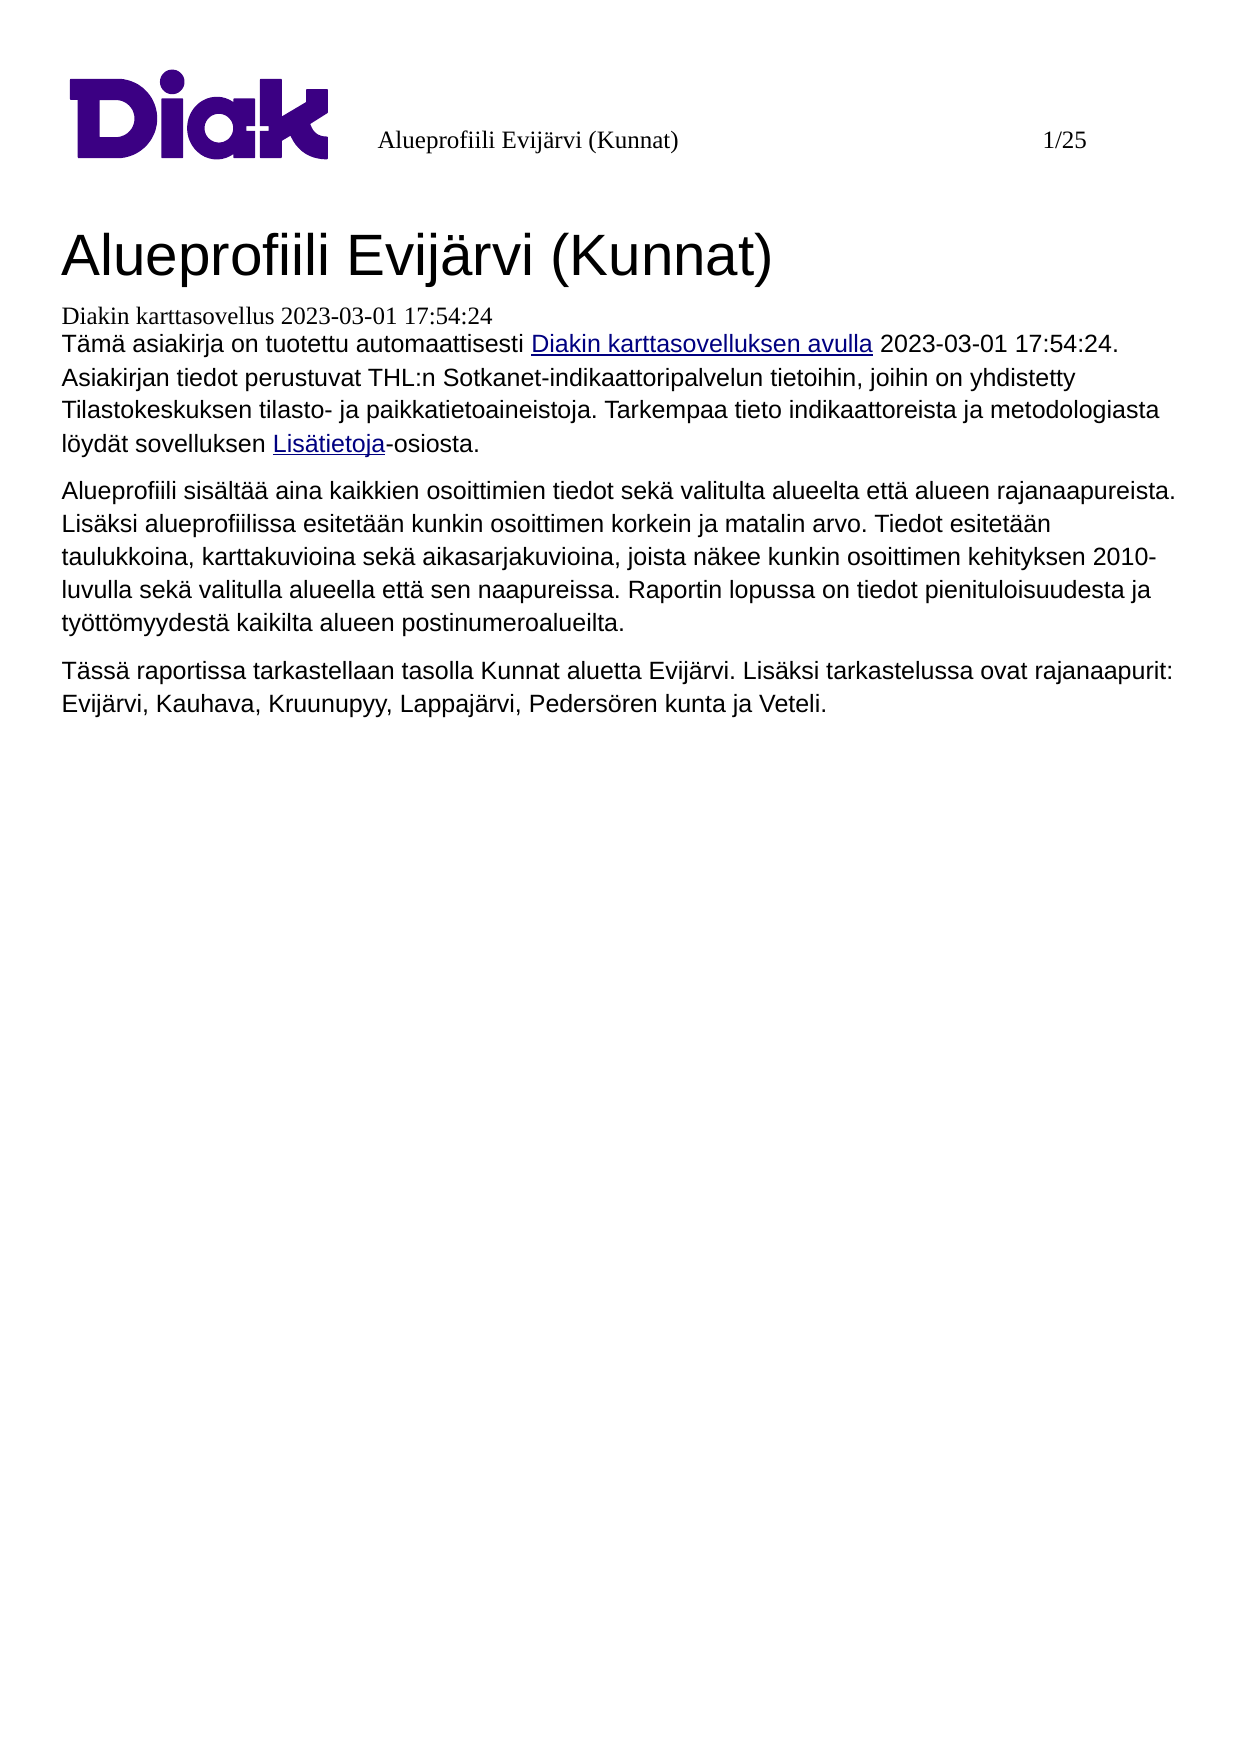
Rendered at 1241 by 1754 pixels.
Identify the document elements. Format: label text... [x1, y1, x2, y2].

title Alueprofiili Evijärvi (Kunnat) [61, 221, 1179, 288]
text Tämä asiakirja on tuotettu automaattisesti Diakin karttasovelluksen avulla 2023-03-01 17:54:24. Asiakirjan tiedot perustuvat THL:n Sotkanet-indikaattoripalvelun tietoihin, joihin on yhdistetty Tilastokeskuksen tilasto- ja paikkatietoaineistoja. Tarkempaa tieto indikaattoreista ja metodologiasta löydät sovelluksen Lisätietoja-osiosta. [61, 329, 1179, 457]
text Diakin karttasovellus 2023-03-01 17:54:24 [61, 301, 1179, 329]
text Alueprofiili sisältää aina kaikkien osoittimien tiedot sekä valitulta alueelta että alueen rajanaapureista. Lisäksi alueprofiilissa esitetään kunkin osoittimen korkein ja matalin arvo. Tiedot esitetään taulukkoina, karttakuvioina sekä aikasarjakuvioina, joista näkee kunkin osoittimen kehityksen 2010-luvulla sekä valitulla alueella että sen naapureissa. Raportin lopussa on tiedot pienituloisuudesta ja työttömyydestä kaikilta alueen postinumeroalueilta. [61, 476, 1179, 637]
text Tässä raportissa tarkastellaan tasolla Kunnat aluetta Evijärvi. Lisäksi tarkastelussa ovat rajanaapurit: Evijärvi, Kauhava, Kruunupyy, Lappajärvi, Pedersören kunta ja Veteli. [61, 656, 1179, 718]
